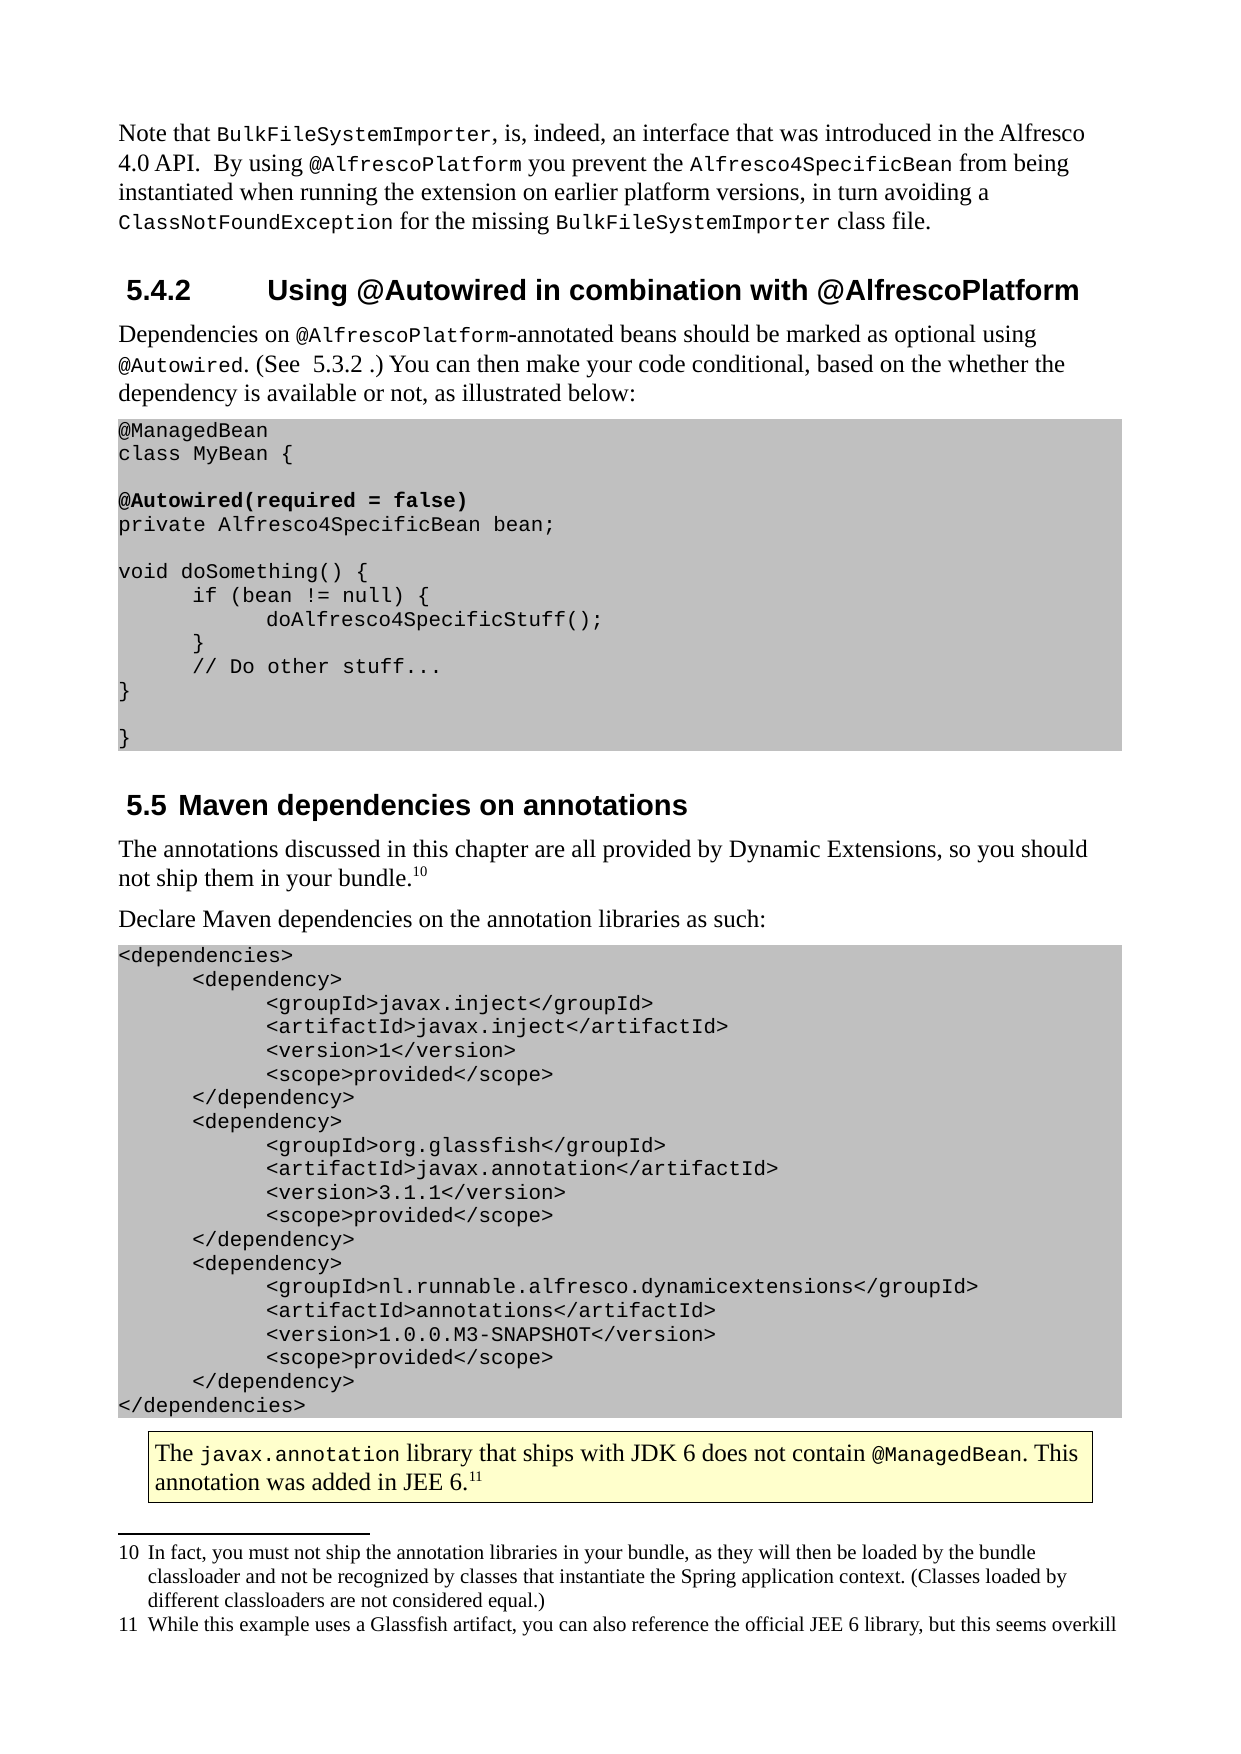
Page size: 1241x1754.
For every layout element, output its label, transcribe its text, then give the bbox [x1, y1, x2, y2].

text @ManagedBean class MyBean { @Autowired(required = false) private Alfresco4SpecificBean bean; void doSomething() { if (bean != null) { doAlfresco4SpecificStuff(); } // Do other stuff... } } [118, 419, 1122, 751]
text Declare Maven dependencies on the annotation libraries as such: [118, 904, 1122, 933]
text <dependencies> <dependency> <groupId>javax.inject</groupId> <artifactId>javax.inject</artifactId> <version>1</version> <scope>provided</scope> </dependency> <dependency> <groupId>org.glassfish</groupId> <artifactId>javax.annotation</artifactId> <version>3.1.1</version> <scope>provided</scope> </dependency> <dependency> <groupId>nl.runnable.alfresco.dynamicextensions</groupId> <artifactId>annotations</artifactId> <version>1.0.0.M3-SNAPSHOT</version> <scope>provided</scope> </dependency> </dependencies> [118, 945, 1122, 1418]
text Dependencies on @AlfrescoPlatform-annotated beans should be marked as optional using @Autowired. (See 5.3.2 .) You can then make your code conditional, based on the whether the dependency is available or not, as illustrated below: [118, 319, 1122, 407]
text The annotations discussed in this chapter are all provided by Dynamic Extensions, so you should not ship them in your bundle. [118, 834, 1122, 892]
subtitle Using @Autowired in combination with @AlfrescoPlatform [118, 273, 1122, 307]
text The javax.annotation library that ships with JDK 6 does not contain @ManagedBean. This annotation was added in JEE 6. [149, 1432, 1092, 1502]
subtitle Maven dependencies on annotations [118, 788, 1122, 822]
text In fact, you must not ship the annotation libraries in your bundle, as they will then be loaded by the bundle classloader and not be recognized by classes that instantiate the Spring application context. (Classes loaded by different classloaders are not considered equal.) [118, 1539, 1122, 1612]
text While this example uses a Glassfish artifact, you can also reference the official JEE 6 library, but this seems overkill [118, 1612, 1122, 1636]
text Note that BulkFileSystemImporter, is, indeed, an interface that was introduced in the Alfresco 4.0 API. By using @AlfrescoPlatform you prevent the Alfresco4SpecificBean from being instantiated when running the extension on earlier platform versions, in turn avoiding a ClassNotFoundException for the missing BulkFileSystemImporter class file. [118, 118, 1122, 236]
